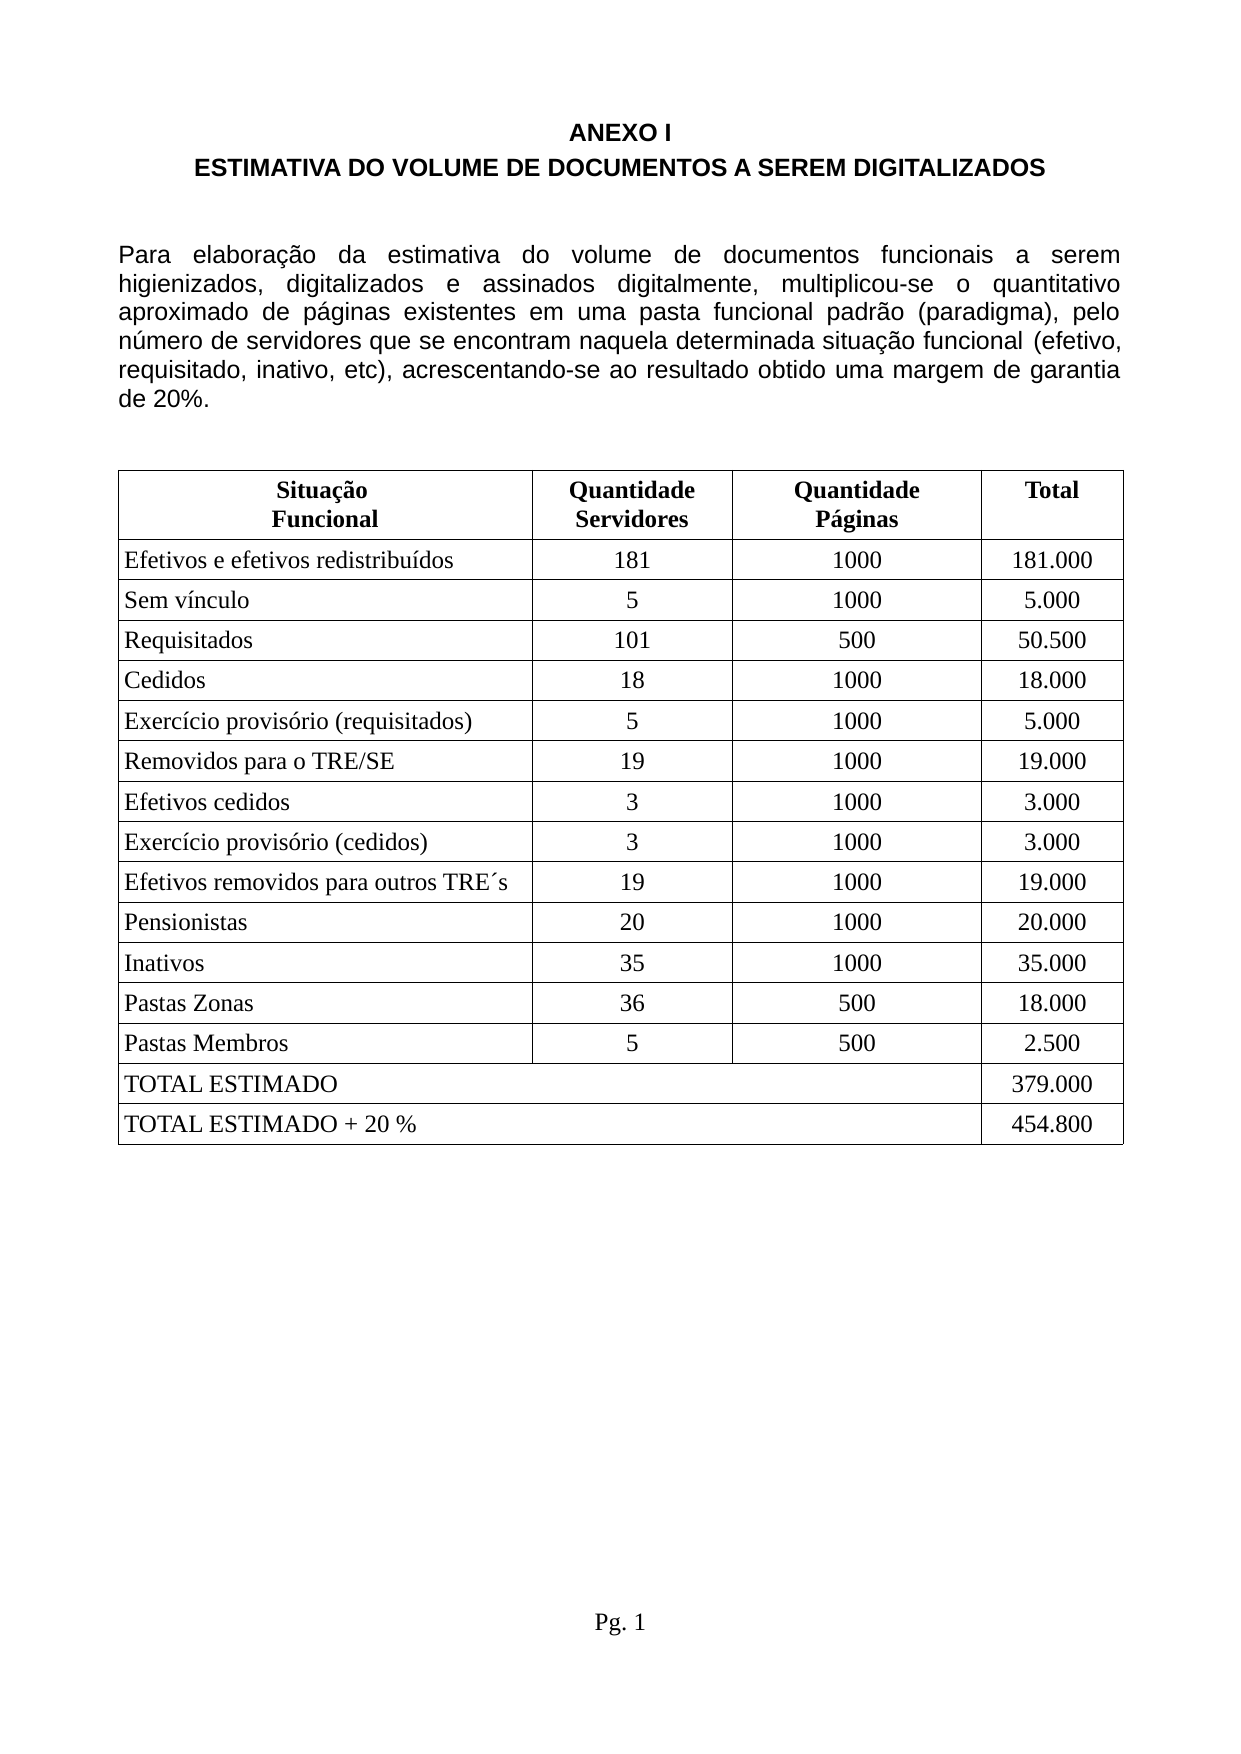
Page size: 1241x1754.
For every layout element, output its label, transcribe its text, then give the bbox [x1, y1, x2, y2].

table_cell 500 [733, 983, 981, 1023]
table_cell 181.000 [982, 540, 1123, 579]
table_cell 1000 [733, 943, 981, 982]
table_header Total [982, 471, 1123, 539]
table_cell Pastas Zonas [119, 983, 532, 1023]
table_cell 2.500 [982, 1024, 1123, 1063]
table_cell 19 [533, 862, 732, 902]
table_cell Efetivos e efetivos redistribuídos [119, 540, 532, 579]
table_cell 3 [533, 822, 732, 861]
table_cell 3.000 [982, 782, 1123, 821]
table_cell Sem vínculo [119, 580, 532, 619]
table_cell 500 [733, 1024, 981, 1063]
table_header Quantidade Páginas [733, 471, 981, 539]
table_cell 19 [533, 741, 732, 781]
table_cell 18.000 [982, 983, 1123, 1023]
table_cell 1000 [733, 580, 981, 619]
table_cell 35 [533, 943, 732, 982]
table_cell 20.000 [982, 903, 1123, 942]
table_cell Requisitados [119, 621, 532, 660]
table_cell Efetivos removidos para outros TRE´s [119, 862, 532, 902]
table_header Situação Funcional [119, 471, 532, 539]
table_cell 1000 [733, 741, 981, 781]
table_cell Pensionistas [119, 903, 532, 942]
table_cell Pastas Membros [119, 1024, 532, 1063]
table_cell 35.000 [982, 943, 1123, 982]
table_cell 454.800 [982, 1104, 1123, 1143]
table_cell 1000 [733, 661, 981, 700]
table_cell 50.500 [982, 621, 1123, 660]
table_cell 500 [733, 621, 981, 660]
table_cell 5 [533, 1024, 732, 1063]
table_cell 3.000 [982, 822, 1123, 861]
text Para elaboração da estimativa do volume de documentos funcionais a serem higienizados, digitalizados e assinados digitalmente, multiplicou-se o quantitativo aproximado de páginas existentes em uma pasta funcional padrão (paradigma), pelo número de servidores que se encontram naquela determinada situação funcional (efetivo, requisitado, inativo, etc), acrescentando-se ao resultado obtido uma margem de garantia de 20%. [118, 240, 1122, 412]
table_cell 20 [533, 903, 732, 942]
table_cell Efetivos cedidos [119, 782, 532, 821]
table_cell 5 [533, 580, 732, 619]
table_cell 5.000 [982, 701, 1123, 740]
table_cell 36 [533, 983, 732, 1023]
table_cell 18.000 [982, 661, 1123, 700]
table_cell 1000 [733, 540, 981, 579]
table_cell TOTAL ESTIMADO + 20 % [119, 1104, 981, 1143]
table_cell 1000 [733, 701, 981, 740]
table_cell 5.000 [982, 580, 1123, 619]
table_cell 181 [533, 540, 732, 579]
table_cell Cedidos [119, 661, 532, 700]
table_cell 5 [533, 701, 732, 740]
table_cell Removidos para o TRE/SE [119, 741, 532, 781]
table_cell 1000 [733, 903, 981, 942]
table_cell 19.000 [982, 862, 1123, 902]
table_cell 19.000 [982, 741, 1123, 781]
table_header Quantidade Servidores [533, 471, 732, 539]
table_cell Exercício provisório (cedidos) [119, 822, 532, 861]
table_cell Inativos [119, 943, 532, 982]
table_cell TOTAL ESTIMADO [119, 1064, 981, 1103]
table_cell Exercício provisório (requisitados) [119, 701, 532, 740]
table_cell 101 [533, 621, 732, 660]
table_cell 18 [533, 661, 732, 700]
table_cell 3 [533, 782, 732, 821]
table_cell 1000 [733, 822, 981, 861]
table_cell 1000 [733, 862, 981, 902]
table_cell 1000 [733, 782, 981, 821]
table_cell 379.000 [982, 1064, 1123, 1103]
